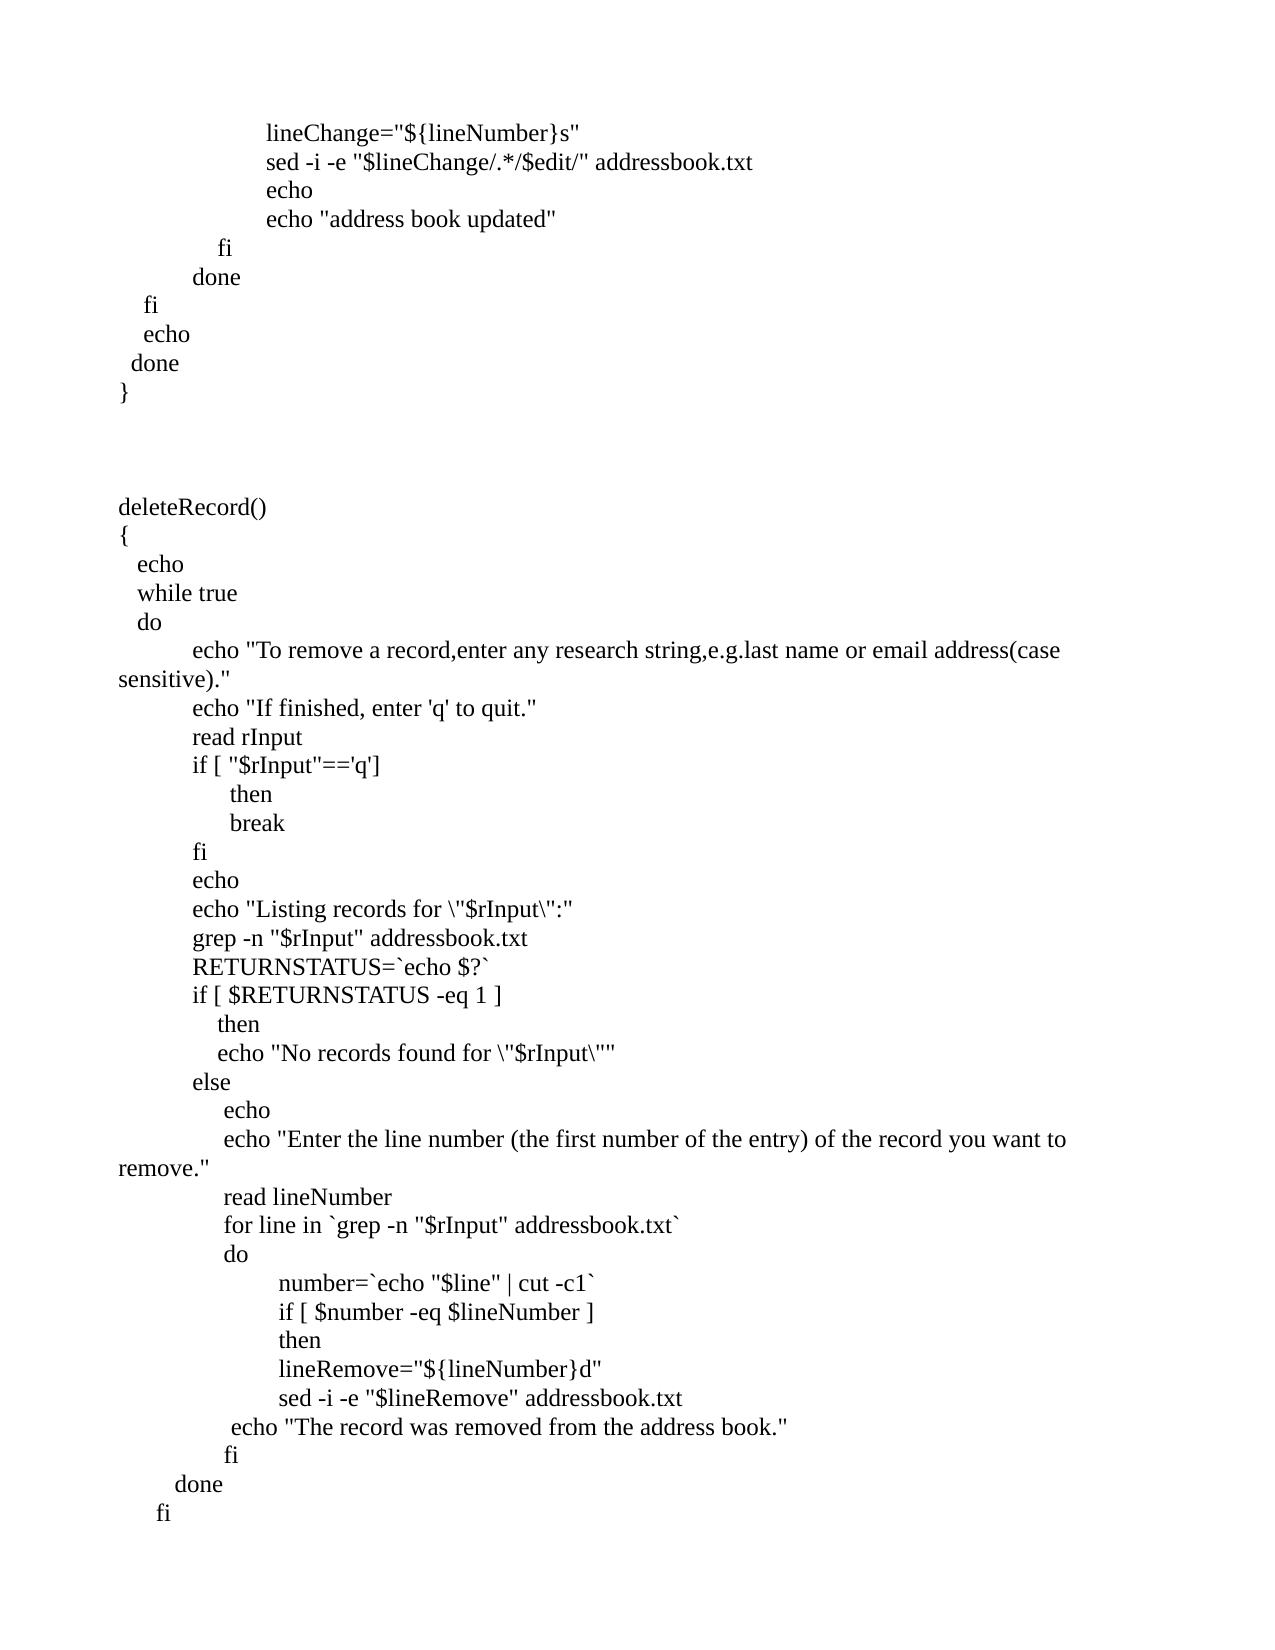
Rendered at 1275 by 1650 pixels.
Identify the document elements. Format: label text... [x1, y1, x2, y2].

text echo "No records found for \"$rInput\"" [118, 1038, 1157, 1067]
text fi [118, 1498, 1157, 1527]
text lineChange="${lineNumber}s" [118, 118, 1157, 147]
text done [118, 348, 1157, 377]
text read rInput [118, 722, 1157, 751]
text deleteRecord() [118, 492, 1157, 521]
text fi [118, 837, 1157, 866]
text if [ $number -eq $lineNumber ] [118, 1297, 1157, 1326]
text } [118, 377, 1157, 406]
text break [118, 808, 1157, 837]
text { [118, 521, 1157, 549]
text fi [118, 291, 1157, 319]
text echo "Enter the line number (the first number of the entry) of the record you want to remove." [118, 1124, 1157, 1182]
text sed -i -e "$lineChange/.*/$edit/" addressbook.txt [118, 147, 1157, 176]
text echo [118, 549, 1157, 578]
text sed -i -e "$lineRemove" addressbook.txt [118, 1383, 1157, 1412]
text do [118, 1239, 1157, 1268]
text echo [118, 176, 1157, 204]
text then [118, 779, 1157, 808]
text fi [118, 1441, 1157, 1469]
text echo "If finished, enter 'q' to quit." [118, 693, 1157, 722]
text then [118, 1009, 1157, 1038]
text read lineNumber [118, 1182, 1157, 1211]
text if [ "$rInput"=='q'] [118, 751, 1157, 779]
text then [118, 1326, 1157, 1354]
text echo [118, 319, 1157, 348]
text done [118, 1469, 1157, 1498]
text echo "address book updated" [118, 204, 1157, 233]
text grep -n "$rInput" addressbook.txt [118, 923, 1157, 952]
text RETURNSTATUS=`echo $?` [118, 952, 1157, 981]
text echo [118, 1096, 1157, 1124]
text while true [118, 578, 1157, 607]
text echo "The record was removed from the address book." [118, 1412, 1157, 1441]
text lineRemove="${lineNumber}d" [118, 1354, 1157, 1383]
text done [118, 262, 1157, 291]
text do [118, 607, 1157, 636]
text for line in `grep -n "$rInput" addressbook.txt` [118, 1211, 1157, 1239]
text number=`echo "$line" | cut -c1` [118, 1268, 1157, 1297]
text if [ $RETURNSTATUS -eq 1 ] [118, 981, 1157, 1009]
text else [118, 1067, 1157, 1096]
text fi [118, 233, 1157, 262]
text echo "To remove a record,enter any research string,e.g.last name or email address(case sensitive)." [118, 636, 1157, 693]
text echo [118, 866, 1157, 894]
text echo "Listing records for \"$rInput\":" [118, 894, 1157, 923]
